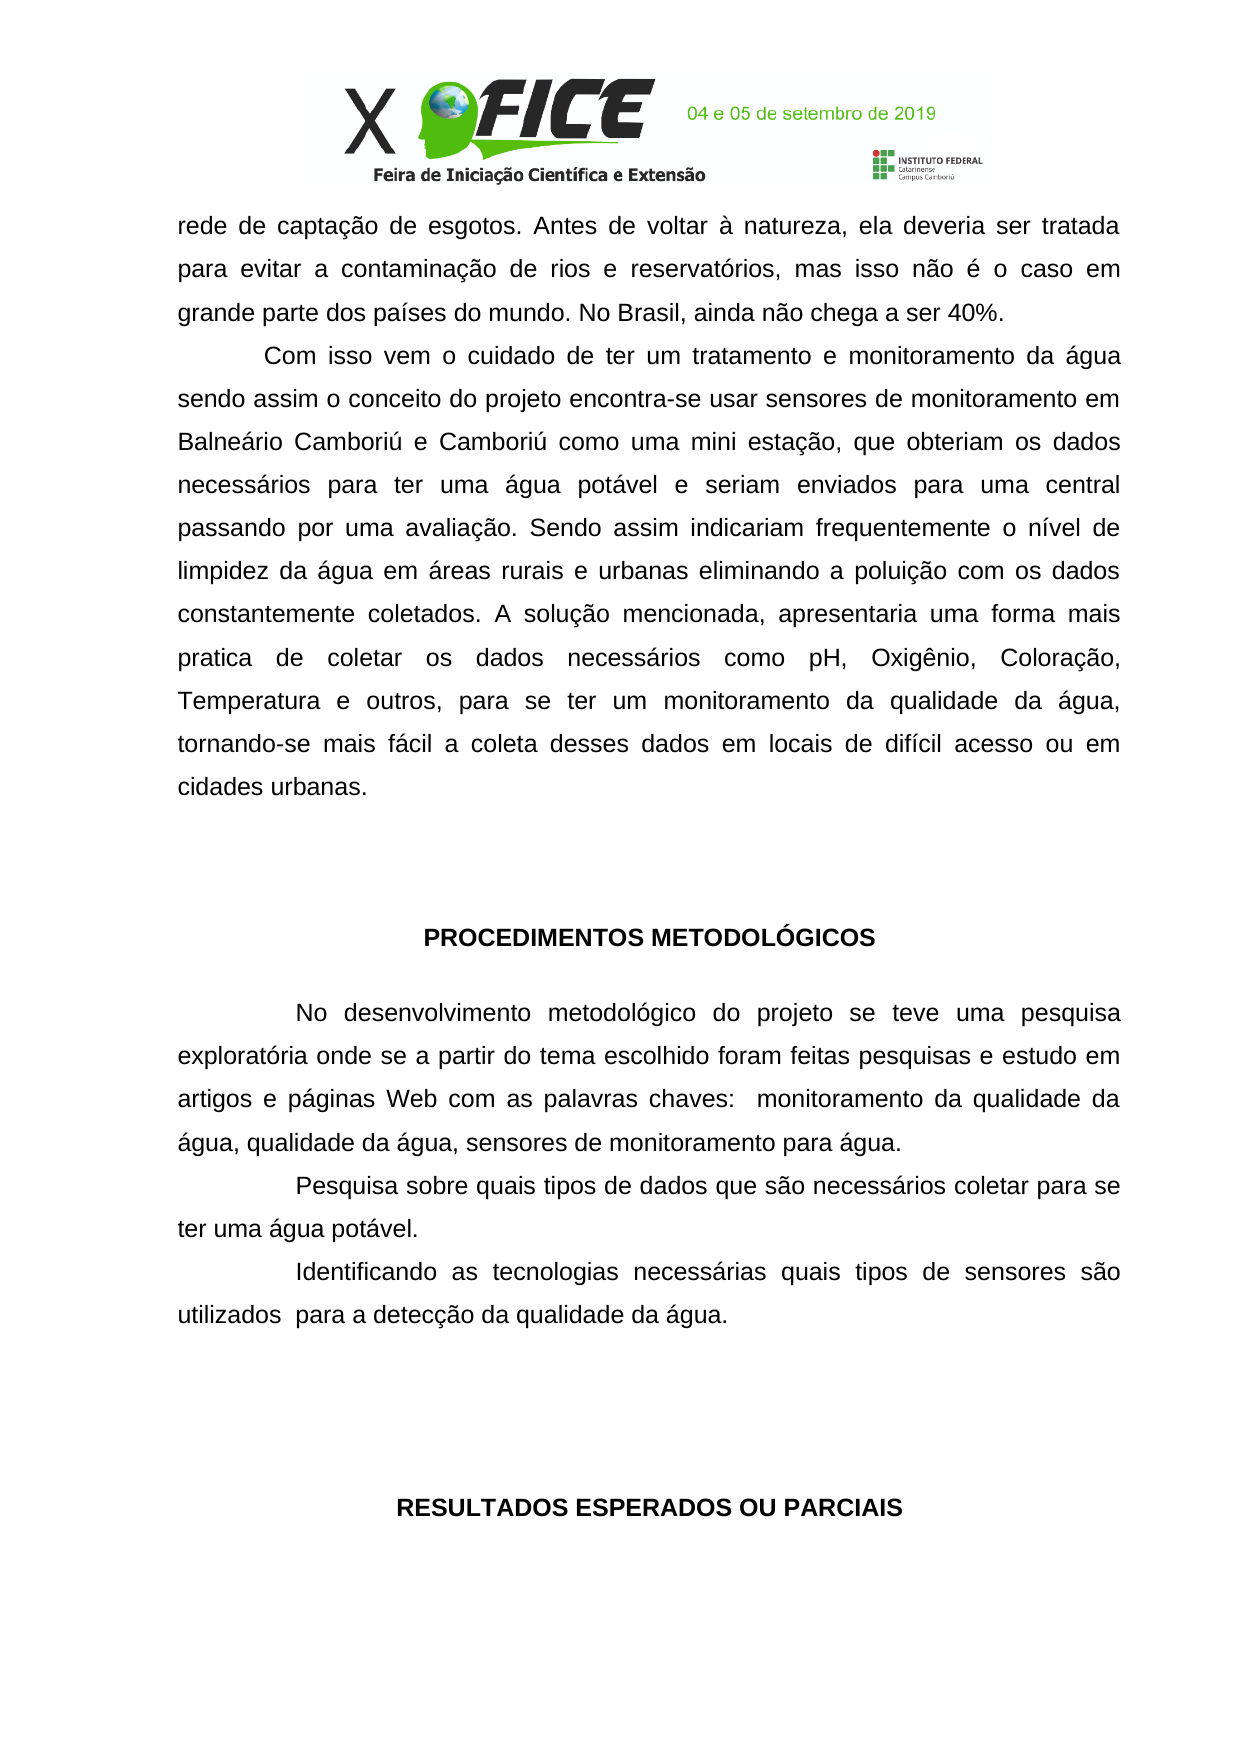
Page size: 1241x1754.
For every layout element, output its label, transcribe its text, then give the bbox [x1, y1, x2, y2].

picture [302, 73, 997, 186]
text No desenvolvimento metodológico do projeto se teve uma pesquisa exploratória onde se a partir do tema escolhido foram feitas pesquisas e estudo em artigos e páginas Web com as palavras chaves: monitoramento da qualidade da água, qualidade da água, sensores de monitoramento para água. [177, 998, 1122, 1156]
text RESULTADOS ESPERADOS OU PARCIAIS [177, 1493, 1122, 1522]
text Com isso vem o cuidado de ter um tratamento e monitoramento da água sendo assim o conceito do projeto encontra-se usar sensores de monitoramento em Balneário Camboriú e Camboriú como uma mini estação, que obteriam os dados necessários para ter uma água potável e seriam enviados para uma central passando por uma avaliação. Sendo assim indicariam frequentemente o nível de limpidez da água em áreas rurais e urbanas eliminando a poluição com os dados constantemente coletados. A solução mencionada, apresentaria uma forma mais pratica de coletar os dados necessários como pH, Oxigênio, Coloração, Temperatura e outros, para se ter um monitoramento da qualidade da água, tornando-se mais fácil a coleta desses dados em locais de difícil acesso ou em cidades urbanas. [177, 341, 1122, 801]
text rede de captação de esgotos. Antes de voltar à natureza, ela deveria ser tratada para evitar a contaminação de rios e reservatórios, mas isso não é o caso em grande parte dos países do mundo. No Brasil, ainda não chega a ser 40%. [177, 211, 1122, 326]
text Identificando as tecnologias necessárias quais tipos de sensores são utilizados para a detecção da qualidade da água. [177, 1257, 1122, 1329]
text PROCEDIMENTOS METODOLÓGICOS [177, 923, 1122, 951]
text Pesquisa sobre quais tipos de dados que são necessários coletar para se ter uma água potável. [177, 1171, 1122, 1242]
